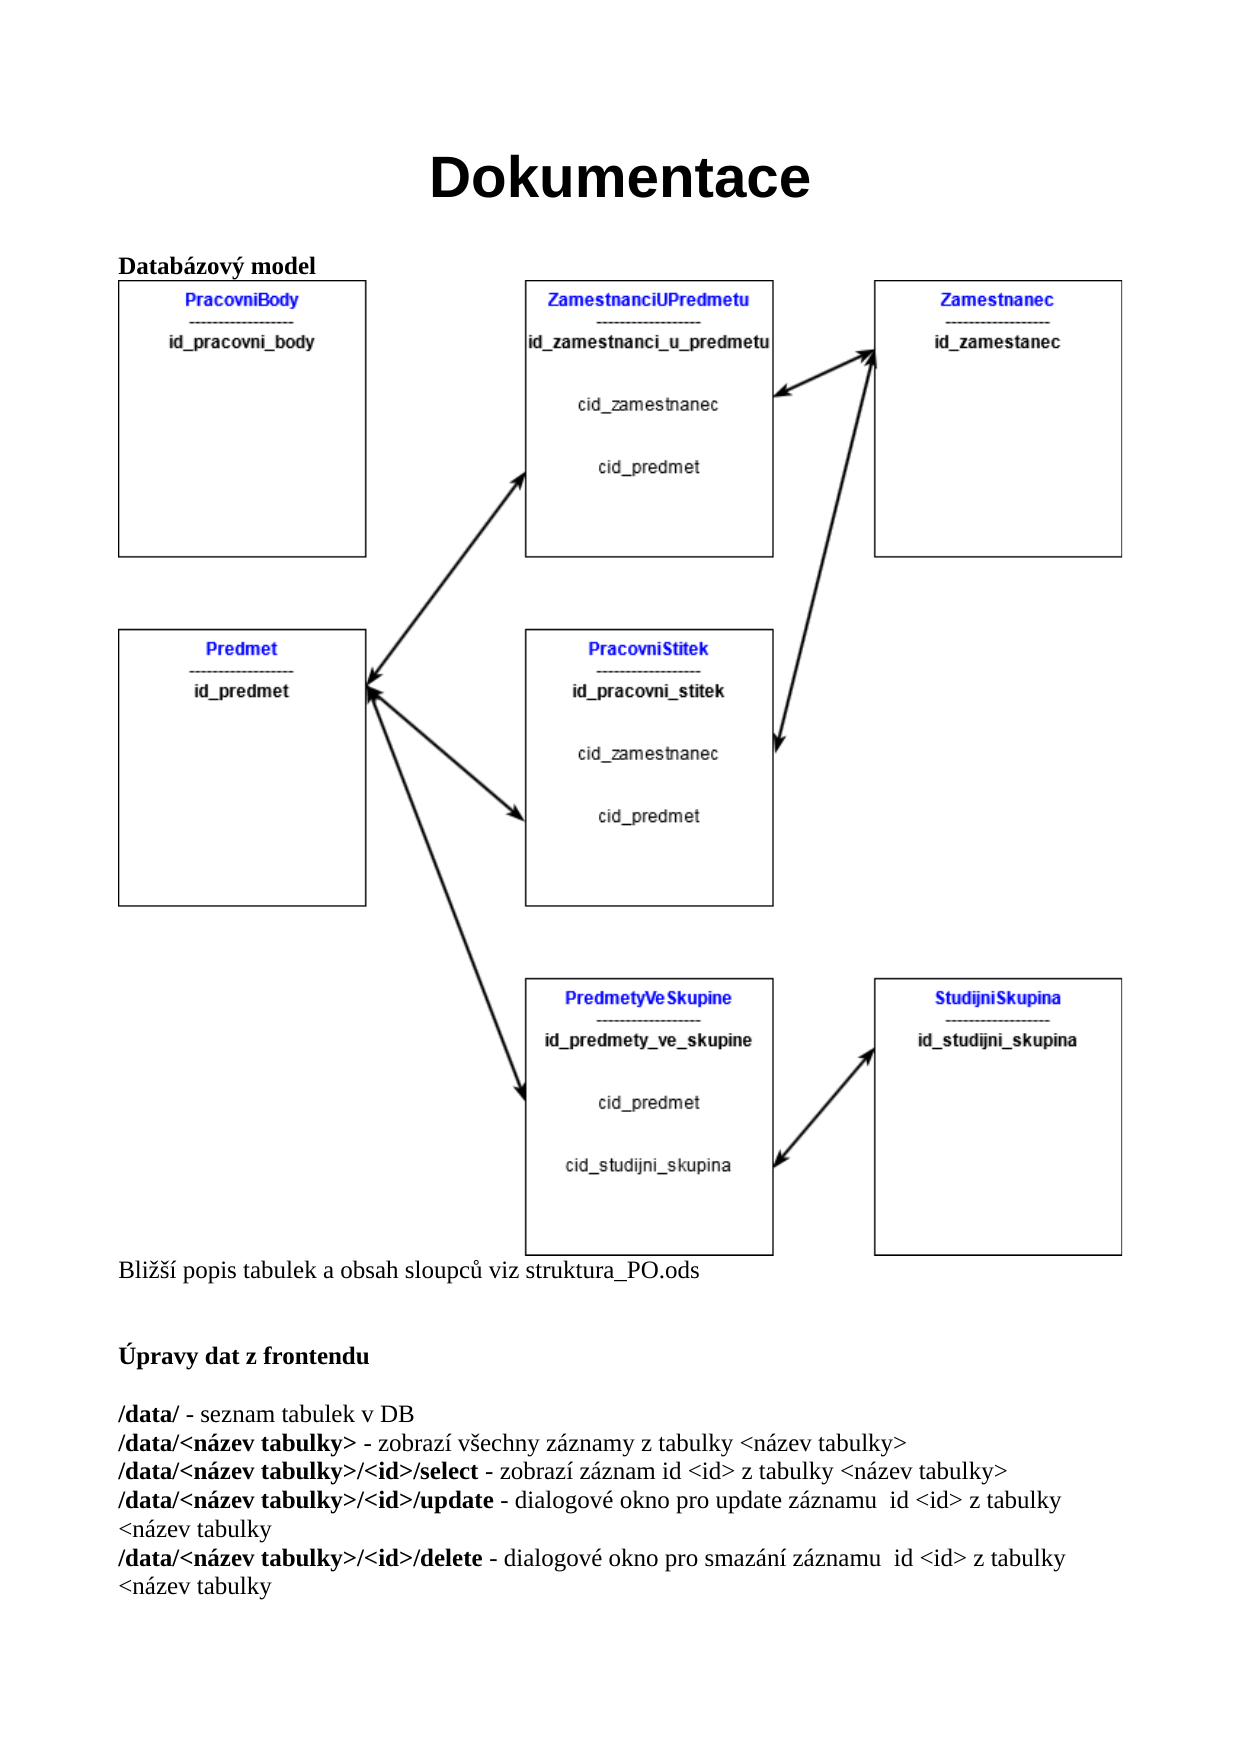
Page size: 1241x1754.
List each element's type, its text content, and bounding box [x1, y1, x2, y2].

text Databázový model [118, 251, 1122, 280]
text /data/<název tabulky>/<id>/delete - dialogové okno pro smazání záznamu id <id> z tabulky <název tabulky [118, 1543, 1122, 1600]
text /data/ - seznam tabulek v DB [118, 1399, 1122, 1428]
text Bližší popis tabulek a obsah sloupců viz struktura_PO.ods [118, 1256, 1122, 1284]
text Úpravy dat z frontendu [118, 1341, 1122, 1370]
title Dokumentace [118, 143, 1122, 210]
picture [118, 280, 1123, 1256]
text /data/<název tabulky> - zobrazí všechny záznamy z tabulky <název tabulky> [118, 1428, 1122, 1456]
text /data/<název tabulky>/<id>/update - dialogové okno pro update záznamu id <id> z tabulky <název tabulky [118, 1485, 1122, 1543]
text /data/<název tabulky>/<id>/select - zobrazí záznam id <id> z tabulky <název tabulky> [118, 1456, 1122, 1485]
